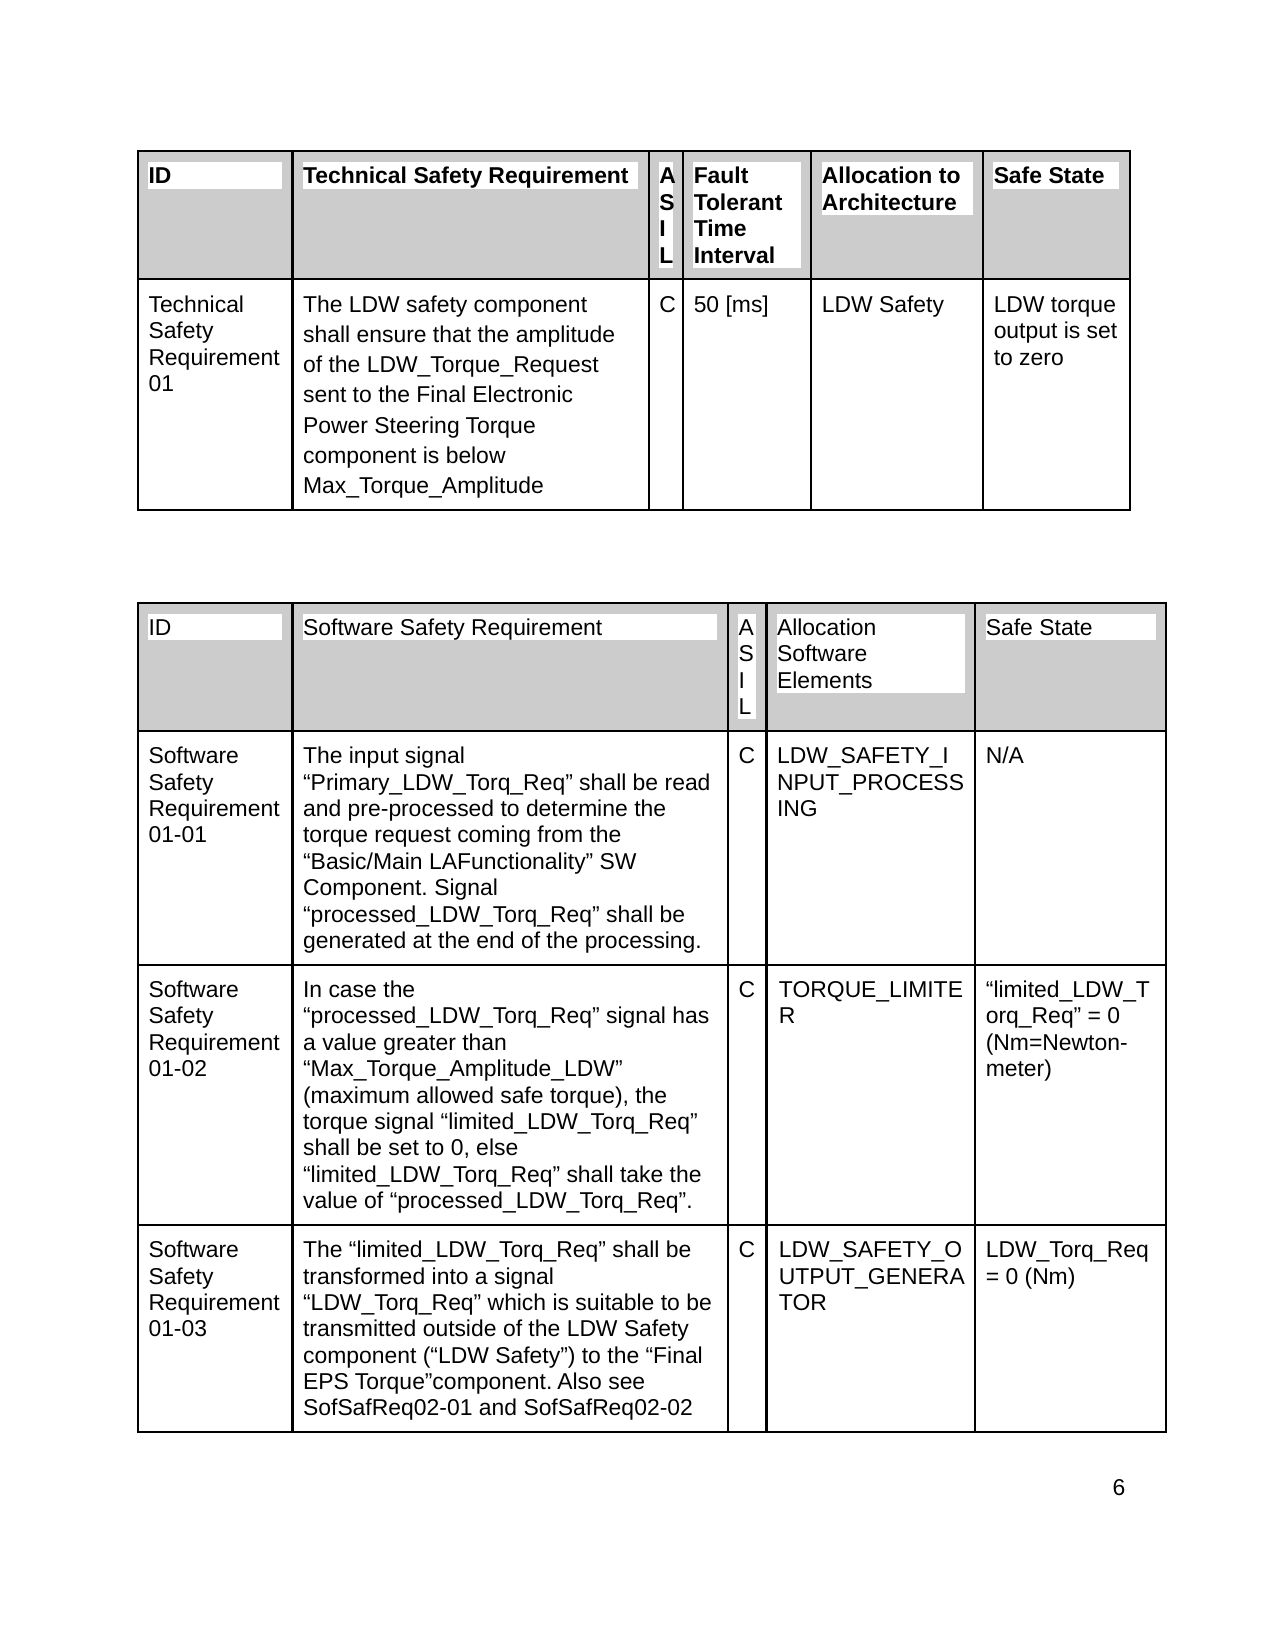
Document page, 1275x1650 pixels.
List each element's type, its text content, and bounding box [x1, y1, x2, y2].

table_header ASIL [729, 604, 765, 730]
table_header ID [139, 152, 291, 278]
table_cell C [729, 732, 765, 964]
table_cell The LDW safety component shall ensure that the amplitude of the LDW_Torque_Request sent to the Final Electronic Power Steering Torque component is below Max_Torque_Amplitude [294, 280, 648, 509]
table_cell The “limited_LDW_Torq_Req” shall be transformed into a signal “LDW_Torq_Req” which is suitable to be transmitted outside of the LDW Safety component (“LDW Safety”) to the “Final EPS Torque”component. Also see SofSafReq02-01 and SofSafReq02-02 [294, 1226, 727, 1431]
table_header ID [139, 604, 291, 730]
table_header Technical Safety Requirement [294, 152, 648, 278]
table_cell Software Safety Requirement 01-03 [139, 1226, 291, 1431]
table_cell C [729, 966, 765, 1224]
table_cell “limited_LDW_Torq_Req” = 0 (Nm=Newton-meter) [976, 966, 1165, 1224]
table_header Allocation to Architecture [812, 152, 982, 278]
table_cell Software Safety Requirement 01-01 [139, 732, 291, 964]
table_cell C [650, 280, 682, 509]
table_cell Software Safety Requirement 01-02 [139, 966, 291, 1224]
table_header Allocation Software Elements [768, 604, 974, 730]
table_cell 50 [ms] [684, 280, 810, 509]
table_header Fault Tolerant Time Interval [684, 152, 810, 278]
table_cell In case the “processed_LDW_Torq_Req” signal has a value greater than “Max_Torque_Amplitude_LDW” (maximum allowed safe torque), the torque signal “limited_LDW_Torq_Req” shall be set to 0, else “limited_LDW_Torq_Req” shall take the value of “processed_LDW_Torq_Req”. [294, 966, 727, 1224]
table_cell TORQUE_LIMITER [768, 966, 974, 1224]
table_header Safe State [976, 604, 1165, 730]
table_cell Technical Safety Requirement 01 [139, 280, 291, 509]
table_cell N/A [976, 732, 1165, 964]
table_header Safe State [984, 152, 1129, 278]
table_cell LDW torque output is set to zero [984, 280, 1129, 509]
table_cell The input signal “Primary_LDW_Torq_Req” shall be read and pre-processed to determine the torque request coming from the “Basic/Main LAFunctionality” SW Component. Signal “processed_LDW_Torq_Req” shall be generated at the end of the processing. [294, 732, 727, 964]
table_cell C [729, 1226, 765, 1431]
table_cell LDW_SAFETY_INPUT_PROCESSING [768, 732, 974, 964]
table_cell LDW_Torq_Req= 0 (Nm) [976, 1226, 1165, 1431]
table_cell LDW Safety [812, 280, 982, 509]
table_header Software Safety Requirement [294, 604, 727, 730]
table_cell LDW_SAFETY_OUTPUT_GENERATOR [768, 1226, 974, 1431]
table_header ASIL [650, 152, 682, 278]
